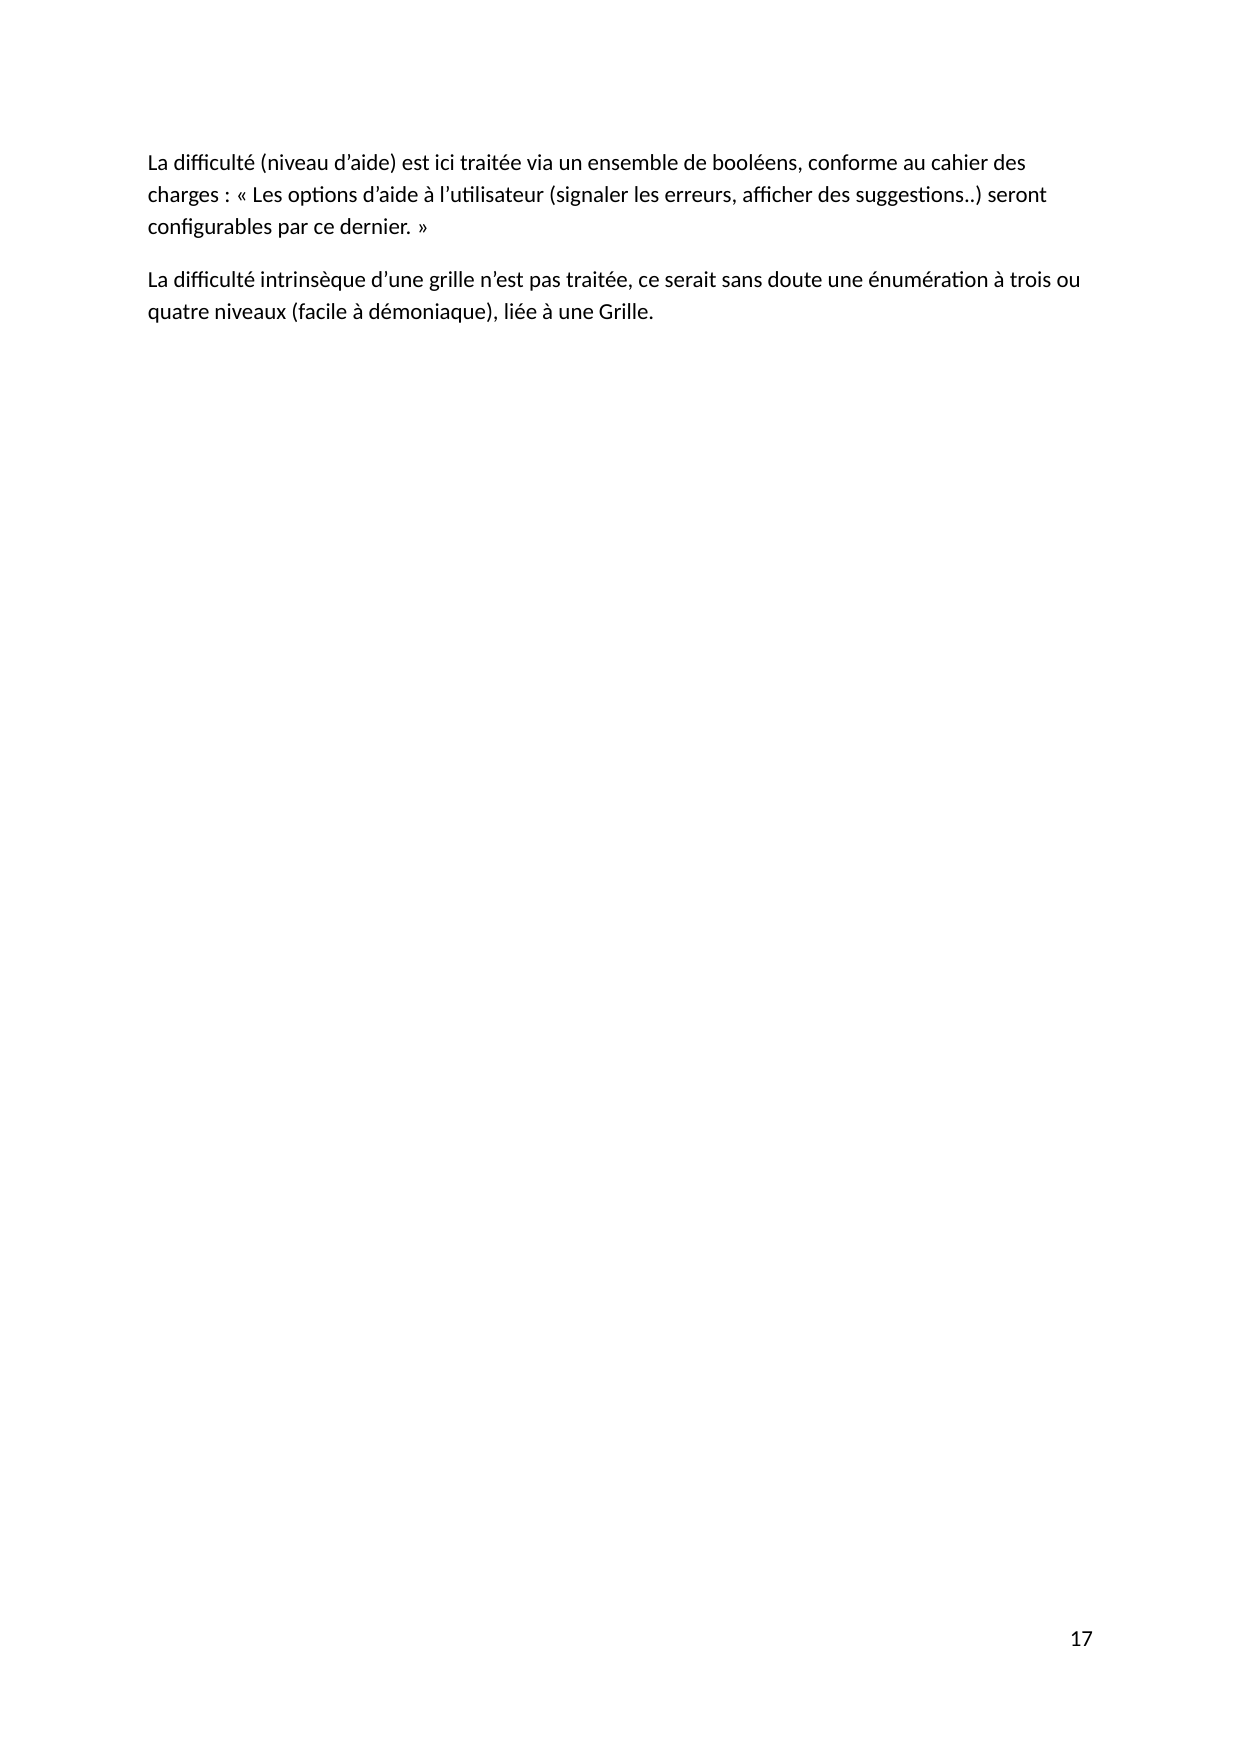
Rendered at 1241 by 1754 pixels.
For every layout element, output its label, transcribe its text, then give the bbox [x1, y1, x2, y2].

text La difficulté (niveau d’aide) est ici traitée via un ensemble de booléens, conforme au cahier des charges : « Les options d’aide à l’utilisateur (signaler les erreurs, afficher des suggestions..) seront configurables par ce dernier. » [148, 148, 1093, 240]
text La difficulté intrinsèque d’une grille n’est pas traitée, ce serait sans doute une énumération à trois ou quatre niveaux (facile à démoniaque), liée à une Grille. [148, 265, 1093, 325]
